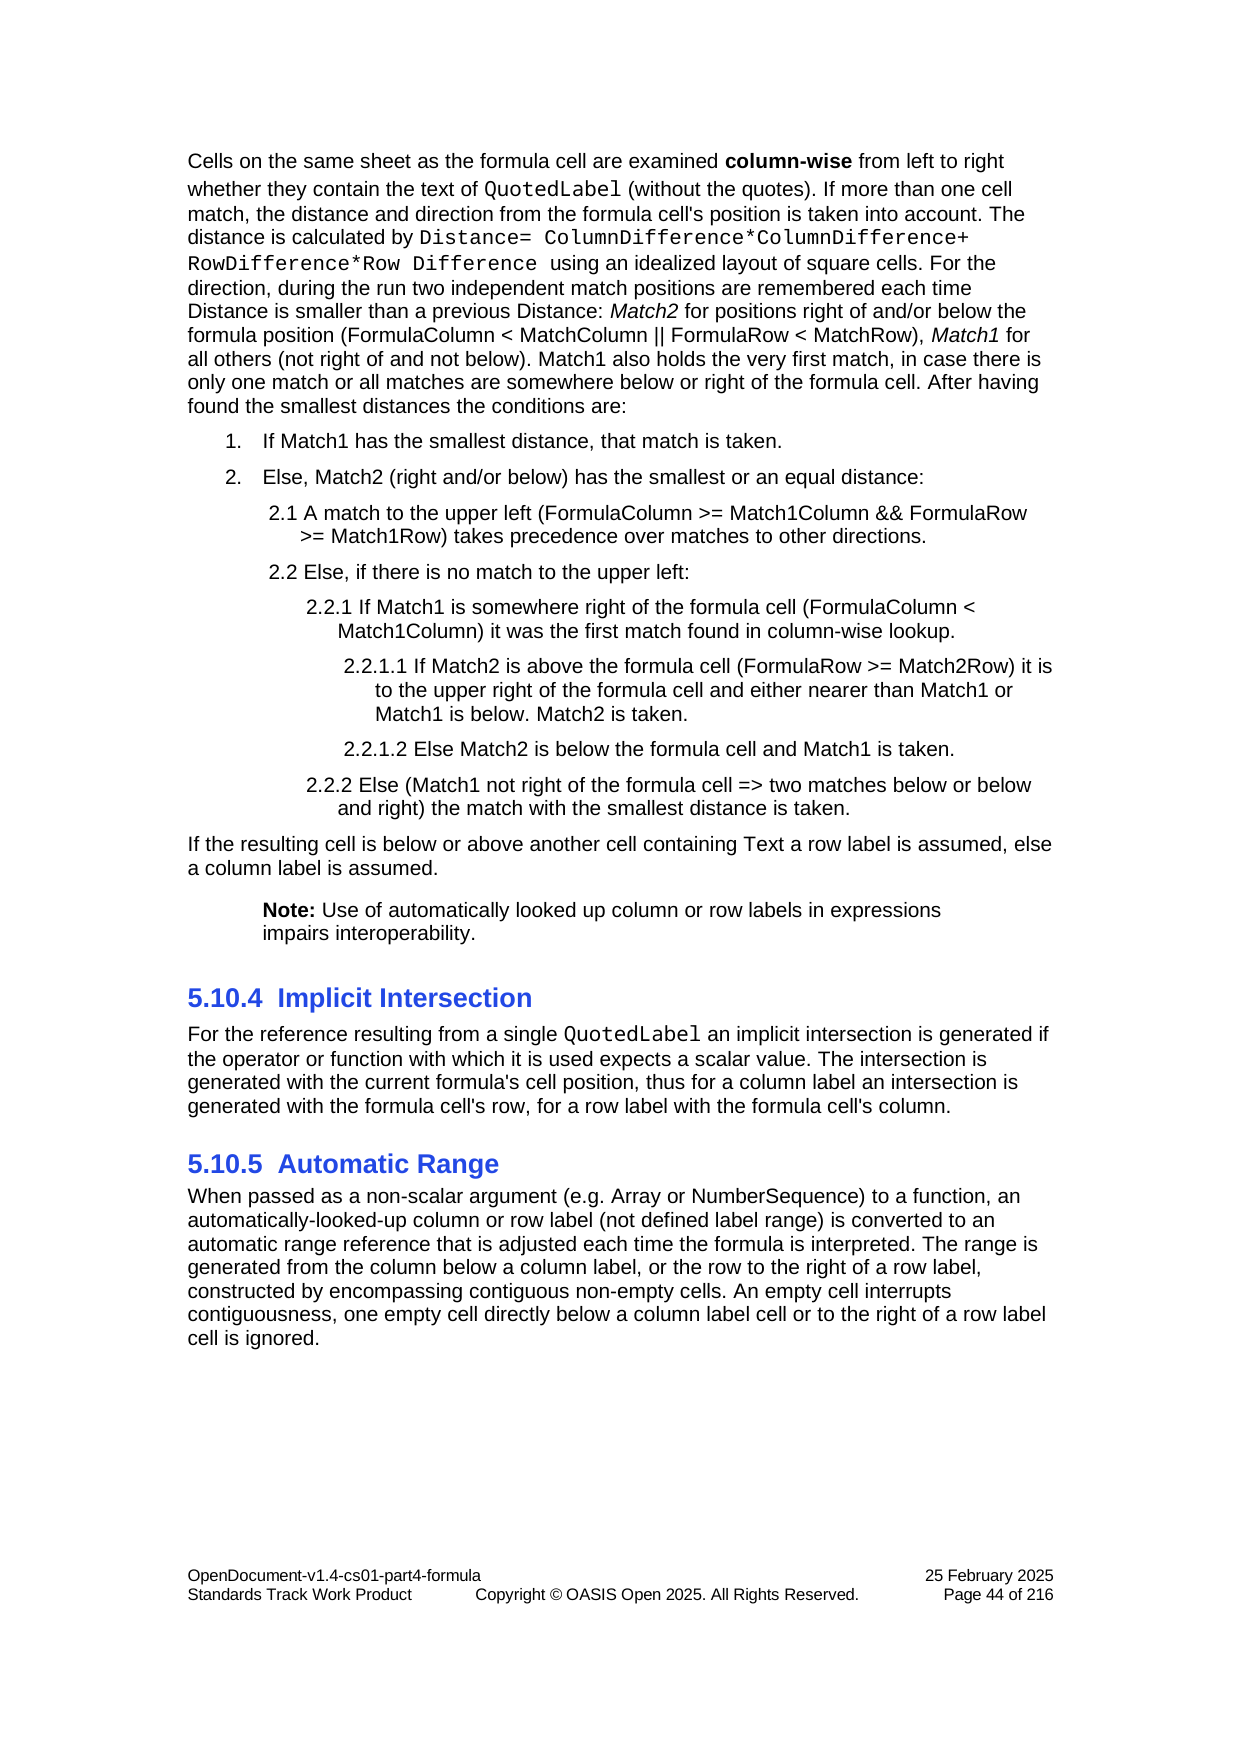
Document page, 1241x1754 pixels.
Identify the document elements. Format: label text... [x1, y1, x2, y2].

subtitle Automatic Range [187, 1149, 1053, 1179]
text Note: Use of automatically looked up column or row labels in expressions impairs interoperability. [262, 898, 978, 945]
text Cells on the same sheet as the formula cell are examined column-wise from left to right whether they contain the text of QuotedLabel (without the quotes). If more than one cell match, the distance and direction from the formula cell's position is taken into account. The distance is calculated by Distance= ColumnDifference*ColumnDifference+ RowDifference*Row Difference using an idealized layout of square cells. For the direction, during the run two independent match positions are remembered each time Distance is smaller than a previous Distance: Match2 for positions right of and/or below the formula position (FormulaColumn < MatchColumn || FormulaRow < MatchRow), Match1 for all others (not right of and not below). Match1 also holds the very first match, in case there is only one match or all matches are somewhere below or right of the formula cell. After having found the smallest distances the conditions are: [187, 150, 1053, 418]
list If Match2 is above the formula cell (FormulaRow >= Match2Row) it is to the upper right of the formula cell and either nearer than Match1 or Match1 is below. Match2 is taken. [337, 655, 1053, 726]
list Else, Match2 (right and/or below) has the smallest or an equal distance: [225, 465, 1053, 489]
list If Match1 is somewhere right of the formula cell (FormulaColumn < Match1Column) it was the first match found in column-wise lookup. [300, 596, 1053, 643]
list A match to the upper left (FormulaColumn >= Match1Column && FormulaRow >= Match1Row) takes precedence over matches to other directions. [262, 501, 1053, 548]
list Else Match2 is below the formula cell and Match1 is taken. [337, 738, 1053, 761]
text For the reference resulting from a single QuotedLabel an implicit intersection is generated if the operator or function with which it is used expects a scalar value. The intersection is generated with the current formula's cell position, thus for a column label an intersection is generated with the formula cell's row, for a row label with the formula cell's column. [187, 1019, 1053, 1118]
list If Match1 has the smallest distance, that match is taken. [225, 430, 1053, 453]
list Else (Match1 not right of the formula cell => two matches below or below and right) the match with the smallest distance is taken. [300, 773, 1053, 820]
subtitle Implicit Intersection [187, 983, 1053, 1013]
text If the resulting cell is below or above another cell containing Text a row label is assumed, else a column label is assumed. [187, 832, 1053, 879]
list Else, if there is no match to the upper left: [262, 560, 1053, 584]
text When passed as a non-scalar argument (e.g. Array or NumberSequence) to a function, an automatically-looked-up column or row label (not defined label range) is converted to an automatic range reference that is adjusted each time the formula is interpreted. The range is generated from the column below a column label, or the row to the right of a row label, constructed by encompassing contiguous non-empty cells. An empty cell interrupts contiguousness, one empty cell directly below a column label cell or to the right of a row label cell is ignored. [187, 1185, 1053, 1350]
